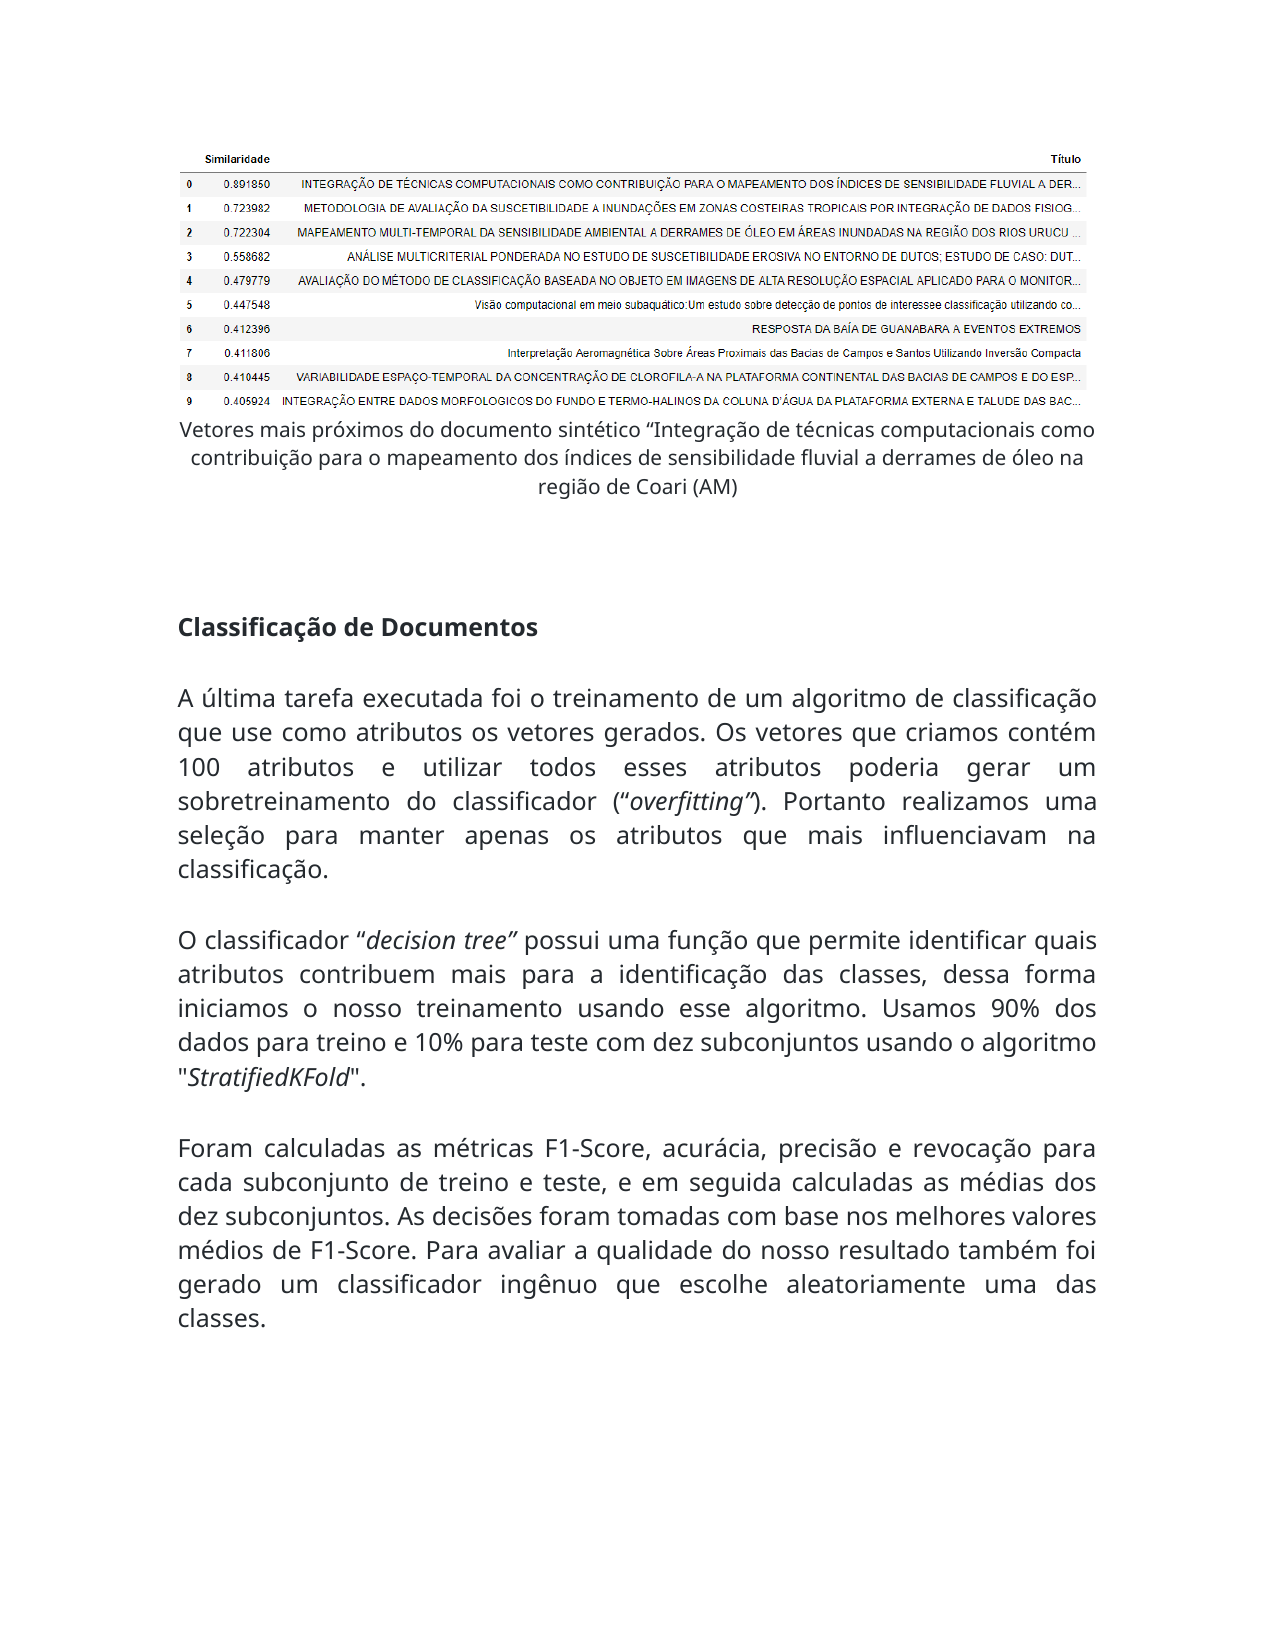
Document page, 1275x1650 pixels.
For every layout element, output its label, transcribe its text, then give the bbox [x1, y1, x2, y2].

subtitle O classificador “decision tree” possui uma função que permite identificar quais atributos contribuem mais para a identificação das classes, dessa forma iniciamos o nosso treinamento usando esse algoritmo. Usamos 90% dos dados para treino e 10% para teste com dez subconjuntos usando o algoritmo "StratifiedKFold". [177, 923, 1098, 1093]
subtitle Vetores mais próximos do documento sintético “Integração de técnicas computacionais como contribuição para o mapeamento dos índices de sensibilidade fluvial a derrames de óleo na região de Coari (AM) [177, 416, 1098, 500]
subtitle A última tarefa executada foi o treinamento de um algoritmo de classificação que use como atributos os vetores gerados. Os vetores que criamos contém 100 atributos e utilizar todos esses atributos poderia gerar um sobretreinamento do classificador (“overfitting”). Portanto realizamos uma seleção para manter apenas os atributos que mais influenciavam na classificação. [177, 681, 1098, 885]
subtitle Foram calculadas as métricas F1-Score, acurácia, precisão e revocação para cada subconjunto de treino e teste, e em seguida calculadas as médias dos dez subconjuntos. As decisões foram tomadas com base nos melhores valores médios de F1-Score. Para avaliar a qualidade do nosso resultado também foi gerado um classificador ingênuo que escolhe aleatoriamente uma das classes. [177, 1131, 1098, 1335]
picture [177, 147, 1098, 416]
subtitle Classificação de Documentos [177, 609, 1098, 643]
